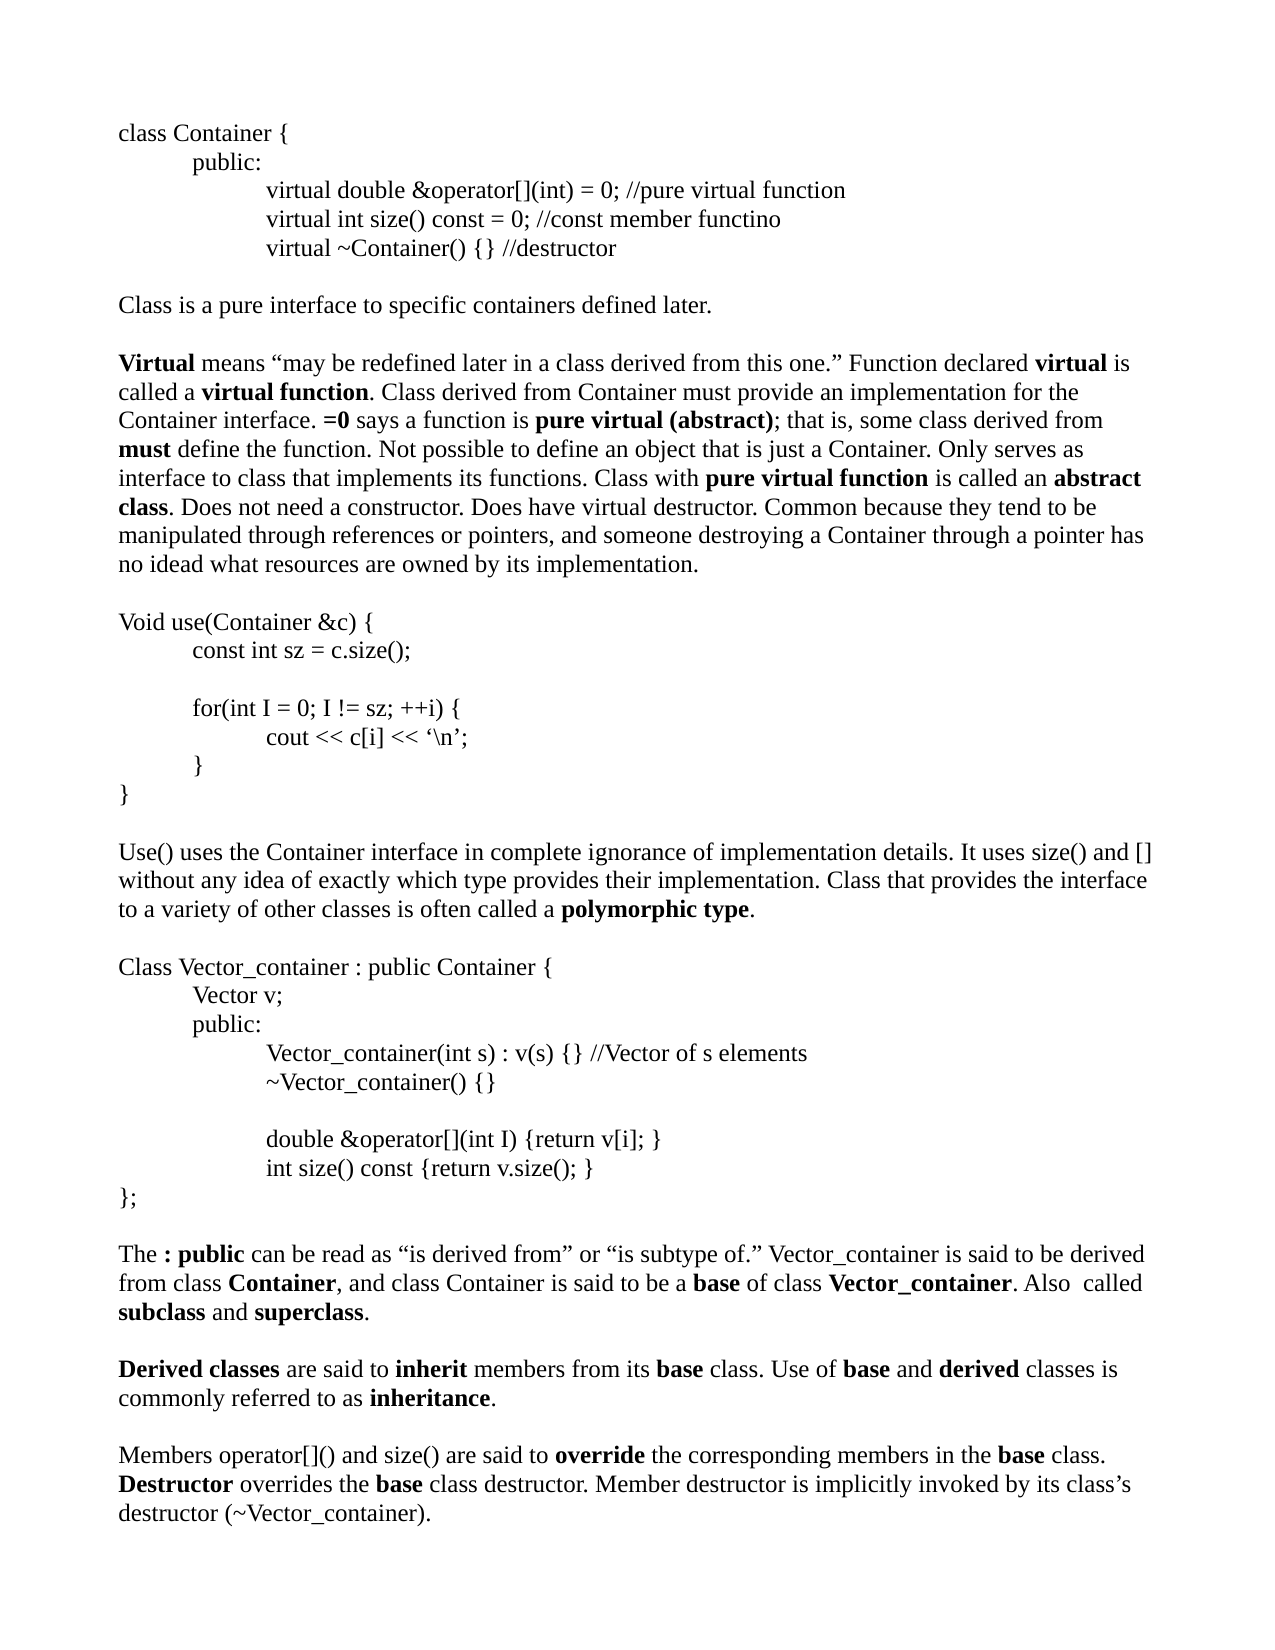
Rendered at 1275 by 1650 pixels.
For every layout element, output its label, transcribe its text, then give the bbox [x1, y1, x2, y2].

text Derived classes are said to inherit members from its base class. Use of base and derived classes is commonly referred to as inheritance. [118, 1354, 1157, 1412]
text virtual double &operator[](int) = 0; //pure virtual function [118, 176, 1157, 204]
text cout << c[i] << ‘\n’; [118, 722, 1157, 751]
text ~Vector_container() {} [118, 1067, 1157, 1096]
text Void use(Container &c) { [118, 607, 1157, 636]
text public: [118, 147, 1157, 176]
text public: [118, 1009, 1157, 1038]
text virtual ~Container() {} //destructor [118, 233, 1157, 262]
text Virtual means “may be redefined later in a class derived from this one.” Function declared virtual is called a virtual function. Class derived from Container must provide an implementation for the Container interface. =0 says a function is pure virtual (abstract); that is, some class derived from must define the function. Not possible to define an object that is just a Container. Only serves as interface to class that implements its functions. Class with pure virtual function is called an abstract class. Does not need a constructor. Does have virtual destructor. Common because they tend to be manipulated through references or pointers, and someone destroying a Container through a pointer has no idead what resources are owned by its implementation. [118, 348, 1157, 578]
text Class Vector_container : public Container { [118, 952, 1157, 981]
text }; [118, 1182, 1157, 1211]
text Vector_container(int s) : v(s) {} //Vector of s elements [118, 1038, 1157, 1067]
text Class is a pure interface to specific containers defined later. [118, 291, 1157, 319]
text virtual int size() const = 0; //const member functino [118, 204, 1157, 233]
text Members operator[]() and size() are said to override the corresponding members in the base class. Destructor overrides the base class destructor. Member destructor is implicitly invoked by its class’s destructor (~Vector_container). [118, 1441, 1157, 1527]
text } [118, 751, 1157, 779]
text class Container { [118, 118, 1157, 147]
text for(int I = 0; I != sz; ++i) { [118, 693, 1157, 722]
text The : public can be read as “is derived from” or “is subtype of.” Vector_container is said to be derived from class Container, and class Container is said to be a base of class Vector_container. Also called subclass and superclass. [118, 1239, 1157, 1326]
text int size() const {return v.size(); } [118, 1153, 1157, 1182]
text double &operator[](int I) {return v[i]; } [118, 1124, 1157, 1153]
text const int sz = c.size(); [118, 636, 1157, 664]
text } [118, 779, 1157, 808]
text Use() uses the Container interface in complete ignorance of implementation details. It uses size() and [] without any idea of exactly which type provides their implementation. Class that provides the interface to a variety of other classes is often called a polymorphic type. [118, 837, 1157, 923]
text Vector v; [118, 981, 1157, 1009]
